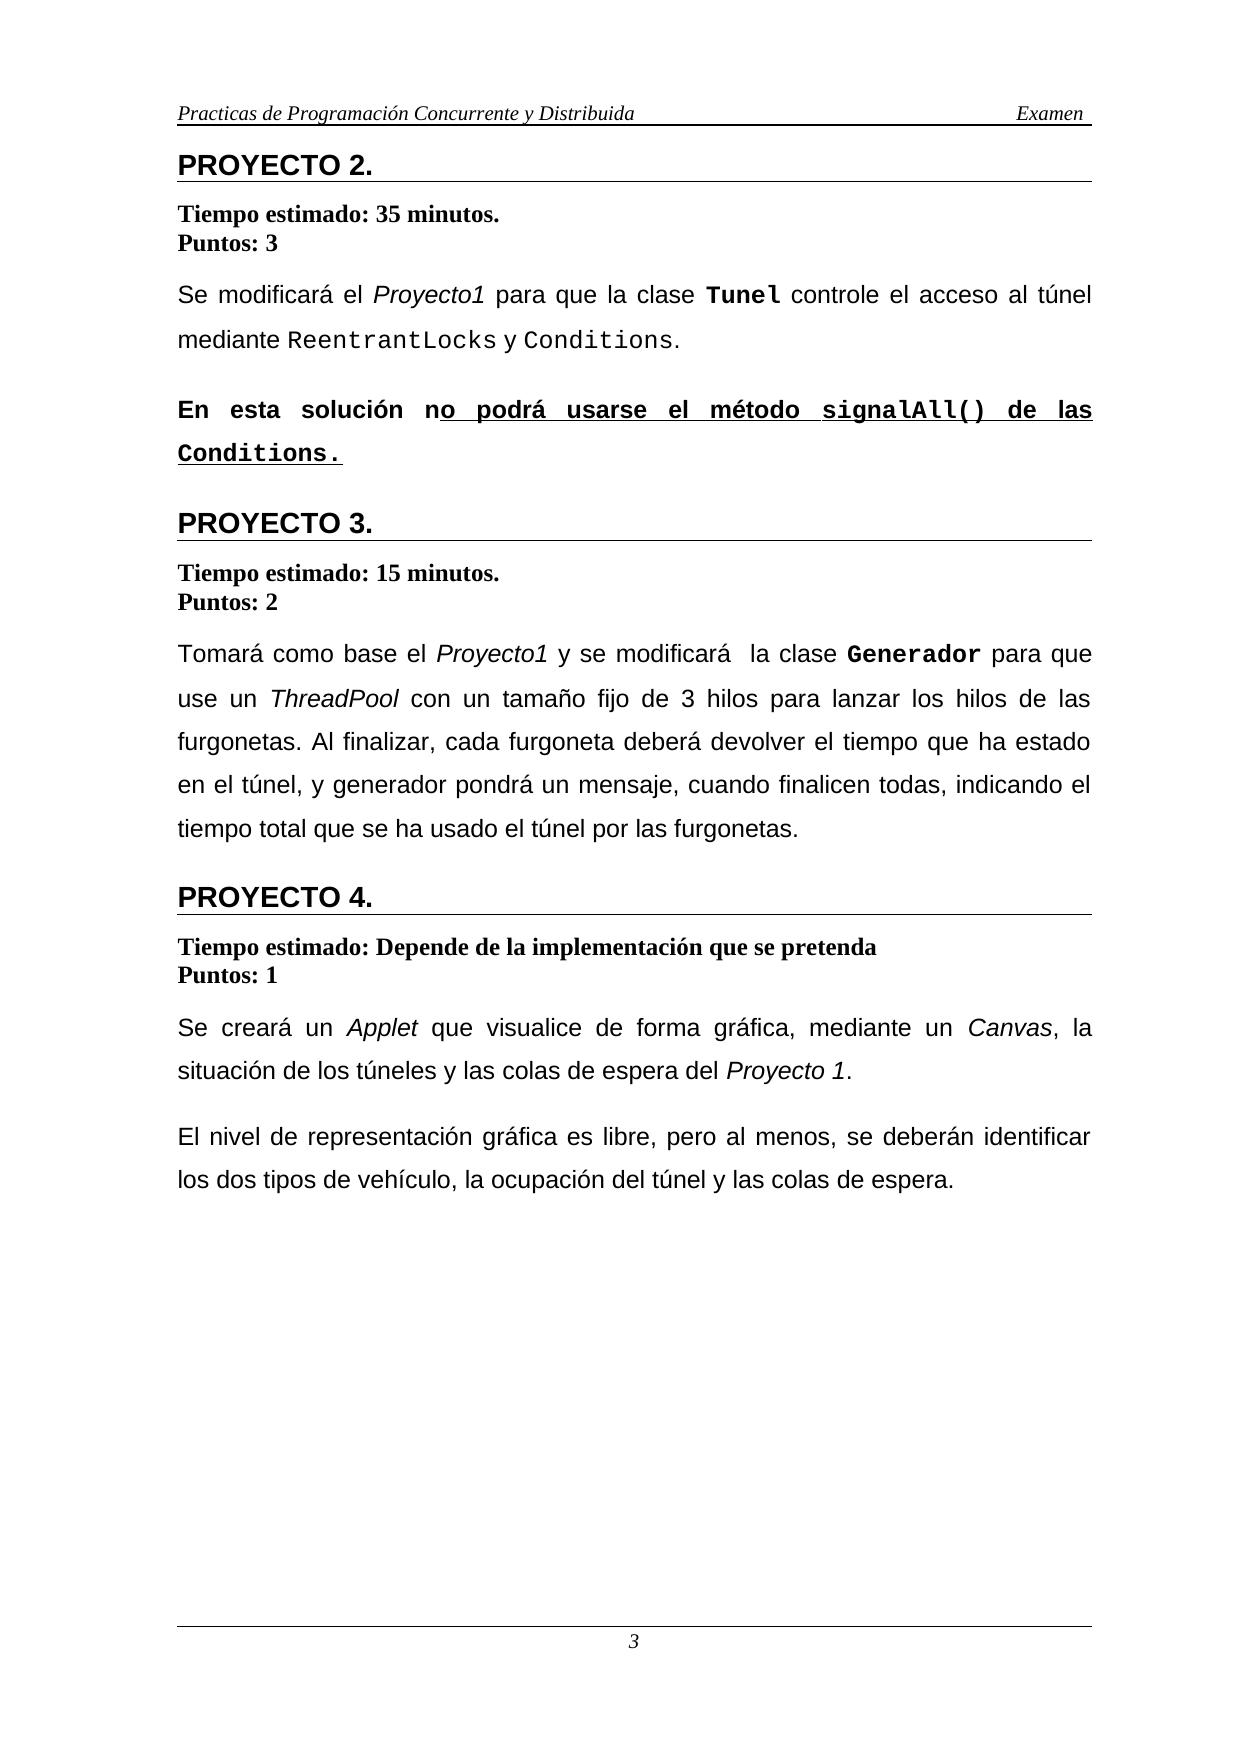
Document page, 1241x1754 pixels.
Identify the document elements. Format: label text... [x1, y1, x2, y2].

text Puntos: 1 [177, 960, 1092, 989]
subtitle Proyecto 3. [177, 506, 1092, 540]
subtitle Proyecto 4. [177, 880, 1092, 914]
text Puntos: 2 [177, 587, 1092, 615]
text En esta solución no podrá usarse el método signalAll() de las Conditions. [177, 395, 1092, 469]
text Se modificará el Proyecto1 para que la clase Tunel controle el acceso al túnel mediante ReentrantLocks y Conditions. [177, 280, 1092, 356]
text El nivel de representación gráfica es libre, pero al menos, se deberán identificar los dos tipos de vehículo, la ocupación del túnel y las colas de espera. [177, 1122, 1092, 1194]
text Puntos: 3 [177, 228, 1092, 257]
text Tiempo estimado: Depende de la implementación que se pretenda [177, 932, 1092, 960]
text Tiempo estimado: 35 minutos. [177, 199, 1092, 228]
subtitle Proyecto 2. [177, 148, 1092, 181]
text Tomará como base el Proyecto1 y se modificará la clase Generador para que use un ThreadPool con un tamaño fijo de 3 hilos para lanzar los hilos de las furgonetas. Al finalizar, cada furgoneta deberá devolver el tiempo que ha estado en el túnel, y generador pondrá un mensaje, cuando finalicen todas, indicando el tiempo total que se ha usado el túnel por las furgonetas. [177, 639, 1092, 842]
text Se creará un Applet que visualice de forma gráfica, mediante un Canvas, la situación de los túneles y las colas de espera del Proyecto 1. [177, 1013, 1092, 1084]
text Tiempo estimado: 15 minutos. [177, 558, 1092, 587]
